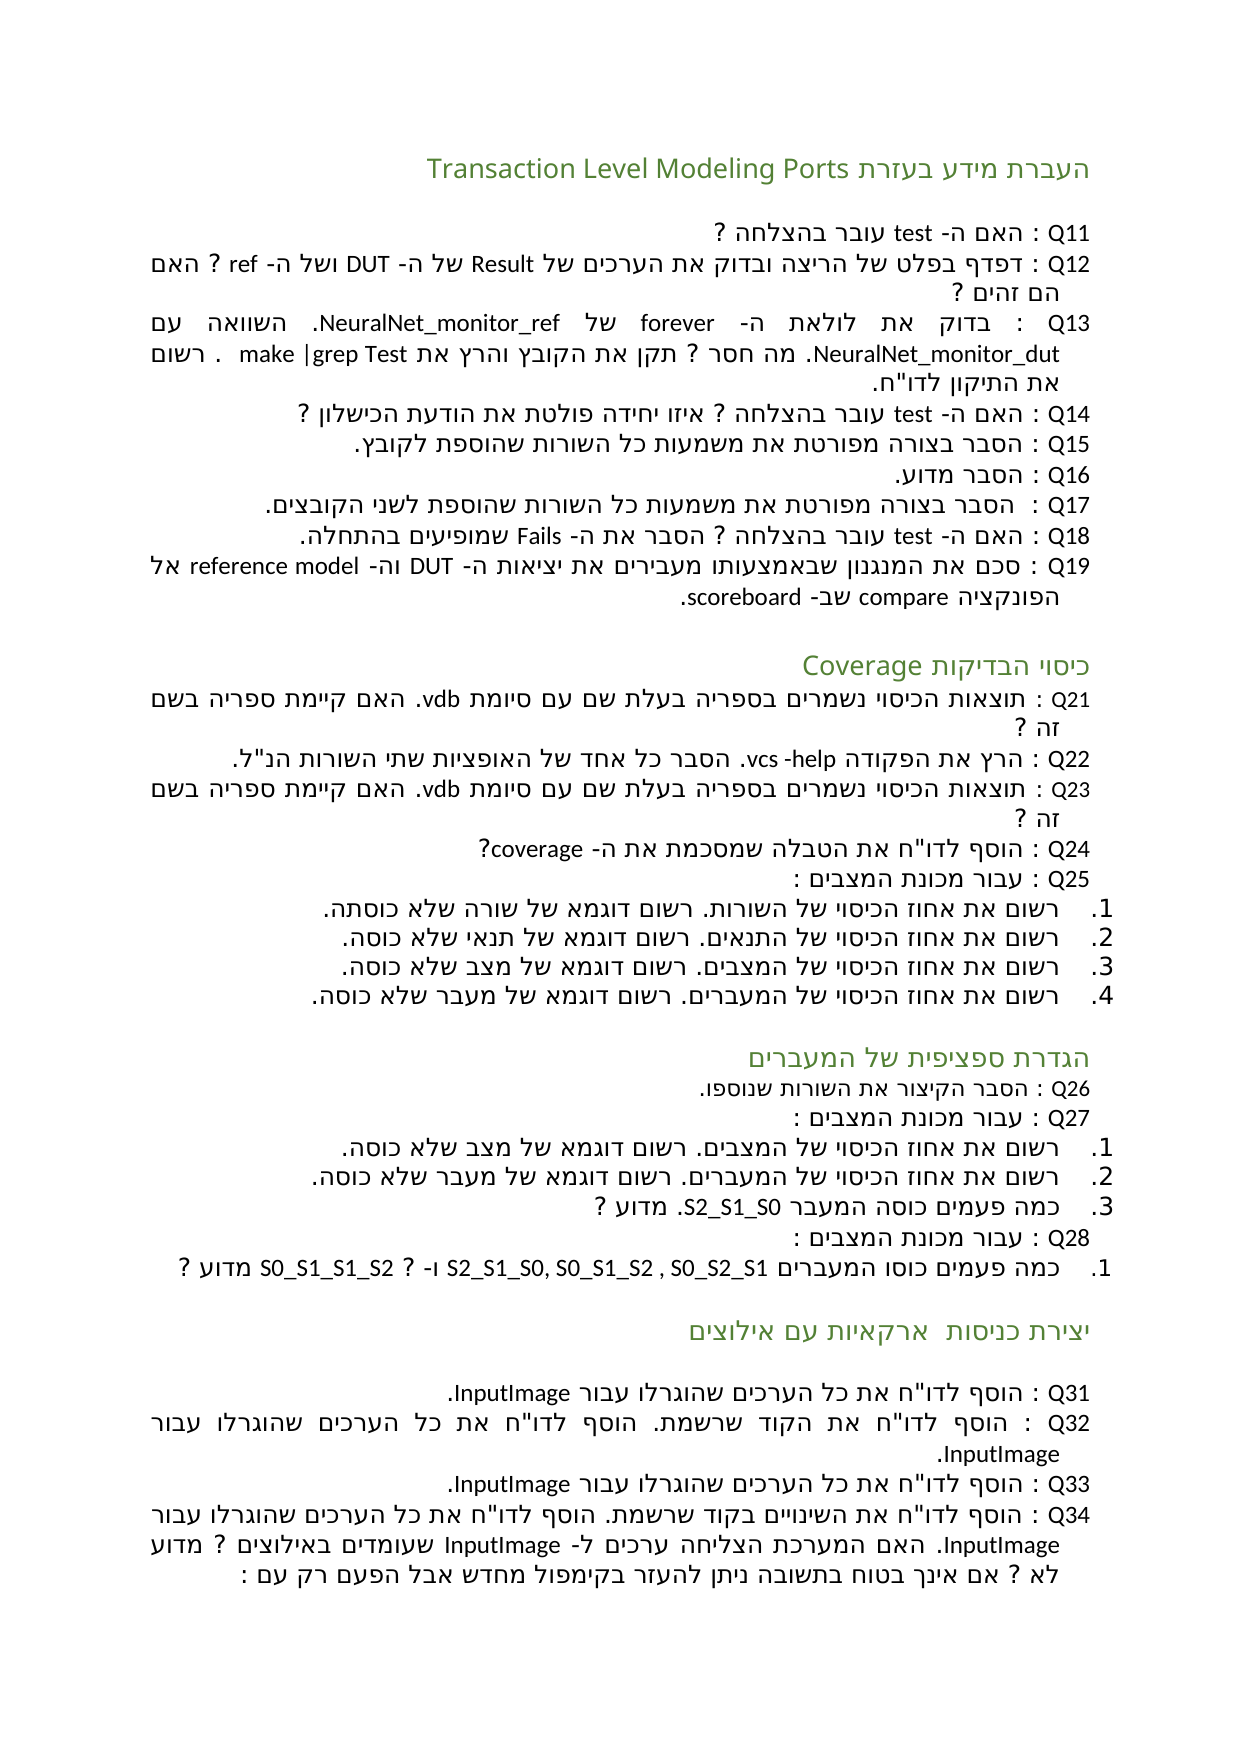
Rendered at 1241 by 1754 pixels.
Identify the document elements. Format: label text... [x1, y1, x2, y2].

list רשום את אחוז הכיסוי של השורות. רשום דוגמא של שורה שלא כוסתה. [150, 894, 1090, 923]
text Q21 : תוצאות הכיסוי נשמרים בספריה בעלת שם עם סיומת vdb. האם קיימת ספריה בשם זה ? [150, 683, 1090, 743]
subtitle יצירת כניסות ארקאיות עם אילוצים [150, 1315, 1090, 1347]
list רשום את אחוז הכיסוי של המצבים. רשום דוגמא של מצב שלא כוסה. [150, 952, 1090, 981]
text Q12 : דפדף בפלט של הריצה ובדוק את הערכים של Result של ה- DUT ושל ה- ref ? האם הם זהים ? [150, 248, 1090, 308]
text Q27 : עבור מכונת המצבים : [150, 1102, 1090, 1133]
text Q28 : עבור מכונת המצבים : [150, 1222, 1090, 1252]
list כמה פעמים כוסה המעבר S2_S1_S0. מדוע ? [150, 1191, 1090, 1222]
subtitle הגדרת ספציפית של המעברים [150, 1043, 1090, 1074]
text Q26 : הסבר הקיצור את השורות שנוספו. [150, 1074, 1090, 1102]
text Q25 : עבור מכונת המצבים : [150, 863, 1090, 894]
text Q24 : הוסף לדו"ח את הטבלה שמסכמת את ה- coverage? [150, 833, 1090, 863]
text Q13 : בדוק את לולאת ה- forever של NeuralNet_monitor_ref. השוואה עם NeuralNet_monitor_dut. מה חסר ? תקן את הקובץ והרץ את make |grep Test . רשום את התיקון לדו"ח. [150, 308, 1090, 398]
list רשום את אחוז הכיסוי של המצבים. רשום דוגמא של מצב שלא כוסה. [150, 1133, 1090, 1162]
text Q19 : סכם את המנגנון שבאמצעותו מעבירים את יציאות ה- DUT וה- reference model אל הפונקציה compare שב- scoreboard. [150, 550, 1090, 611]
text Q17 : הסבר בצורה מפורטת את משמעות כל השורות שהוספת לשני הקובצים. [150, 489, 1090, 520]
list רשום את אחוז הכיסוי של המעברים. רשום דוגמא של מעבר שלא כוסה. [150, 1162, 1090, 1191]
text Q22 : הרץ את הפקודה vcs -help. הסבר כל אחד של האופציות שתי השורות הנ"ל. [150, 743, 1090, 773]
text Q11 : האם ה- test עובר בהצלחה ? [150, 217, 1090, 248]
text Q15 : הסבר בצורה מפורטת את משמעות כל השורות שהוספת לקובץ. [150, 428, 1090, 459]
text Q23 : תוצאות הכיסוי נשמרים בספריה בעלת שם עם סיומת vdb. האם קיימת ספריה בשם זה ? [150, 773, 1090, 833]
subtitle כיסוי הבדיקות Coverage [150, 646, 1090, 683]
list כמה פעמים כוסו המעברים S2_S1_S0, S0_S1_S2 , S0_S2_S1 ו- ? S0_S1_S1_S2 מדוע ? [150, 1252, 1090, 1283]
text Q32 : הוסף לדו"ח את הקוד שרשמת. הוסף לדו"ח את כל הערכים שהוגרלו עבור InputImage. [150, 1408, 1090, 1469]
list רשום את אחוז הכיסוי של התנאים. רשום דוגמא של תנאי שלא כוסה. [150, 923, 1090, 952]
text Q18 : האם ה- test עובר בהצלחה ? הסבר את ה- Fails שמופיעים בהתחלה. [150, 520, 1090, 550]
text Q33 : הוסף לדו"ח את כל הערכים שהוגרלו עבור InputImage. [150, 1469, 1090, 1499]
list רשום את אחוז הכיסוי של המעברים. רשום דוגמא של מעבר שלא כוסה. [150, 981, 1090, 1011]
text Q31 : הוסף לדו"ח את כל הערכים שהוגרלו עבור InputImage. [150, 1377, 1090, 1408]
text Q14 : האם ה- test עובר בהצלחה ? איזו יחידה פולטת את הודעת הכישלון ? [150, 398, 1090, 428]
text Q16 : הסבר מדוע. [150, 459, 1090, 489]
text Q34 : הוסף לדו"ח את השינויים בקוד שרשמת. הוסף לדו"ח את כל הערכים שהוגרלו עבור InputImage. האם המערכת הצליחה ערכים ל- InputImage שעומדים באילוצים ? מדוע לא ? אם אינך בטוח בתשובה ניתן להעזר בקימפול מחדש אבל הפעם רק עם : [150, 1499, 1090, 1589]
subtitle העברת מידע בעזרת Transaction Level Modeling Ports [150, 150, 1090, 187]
